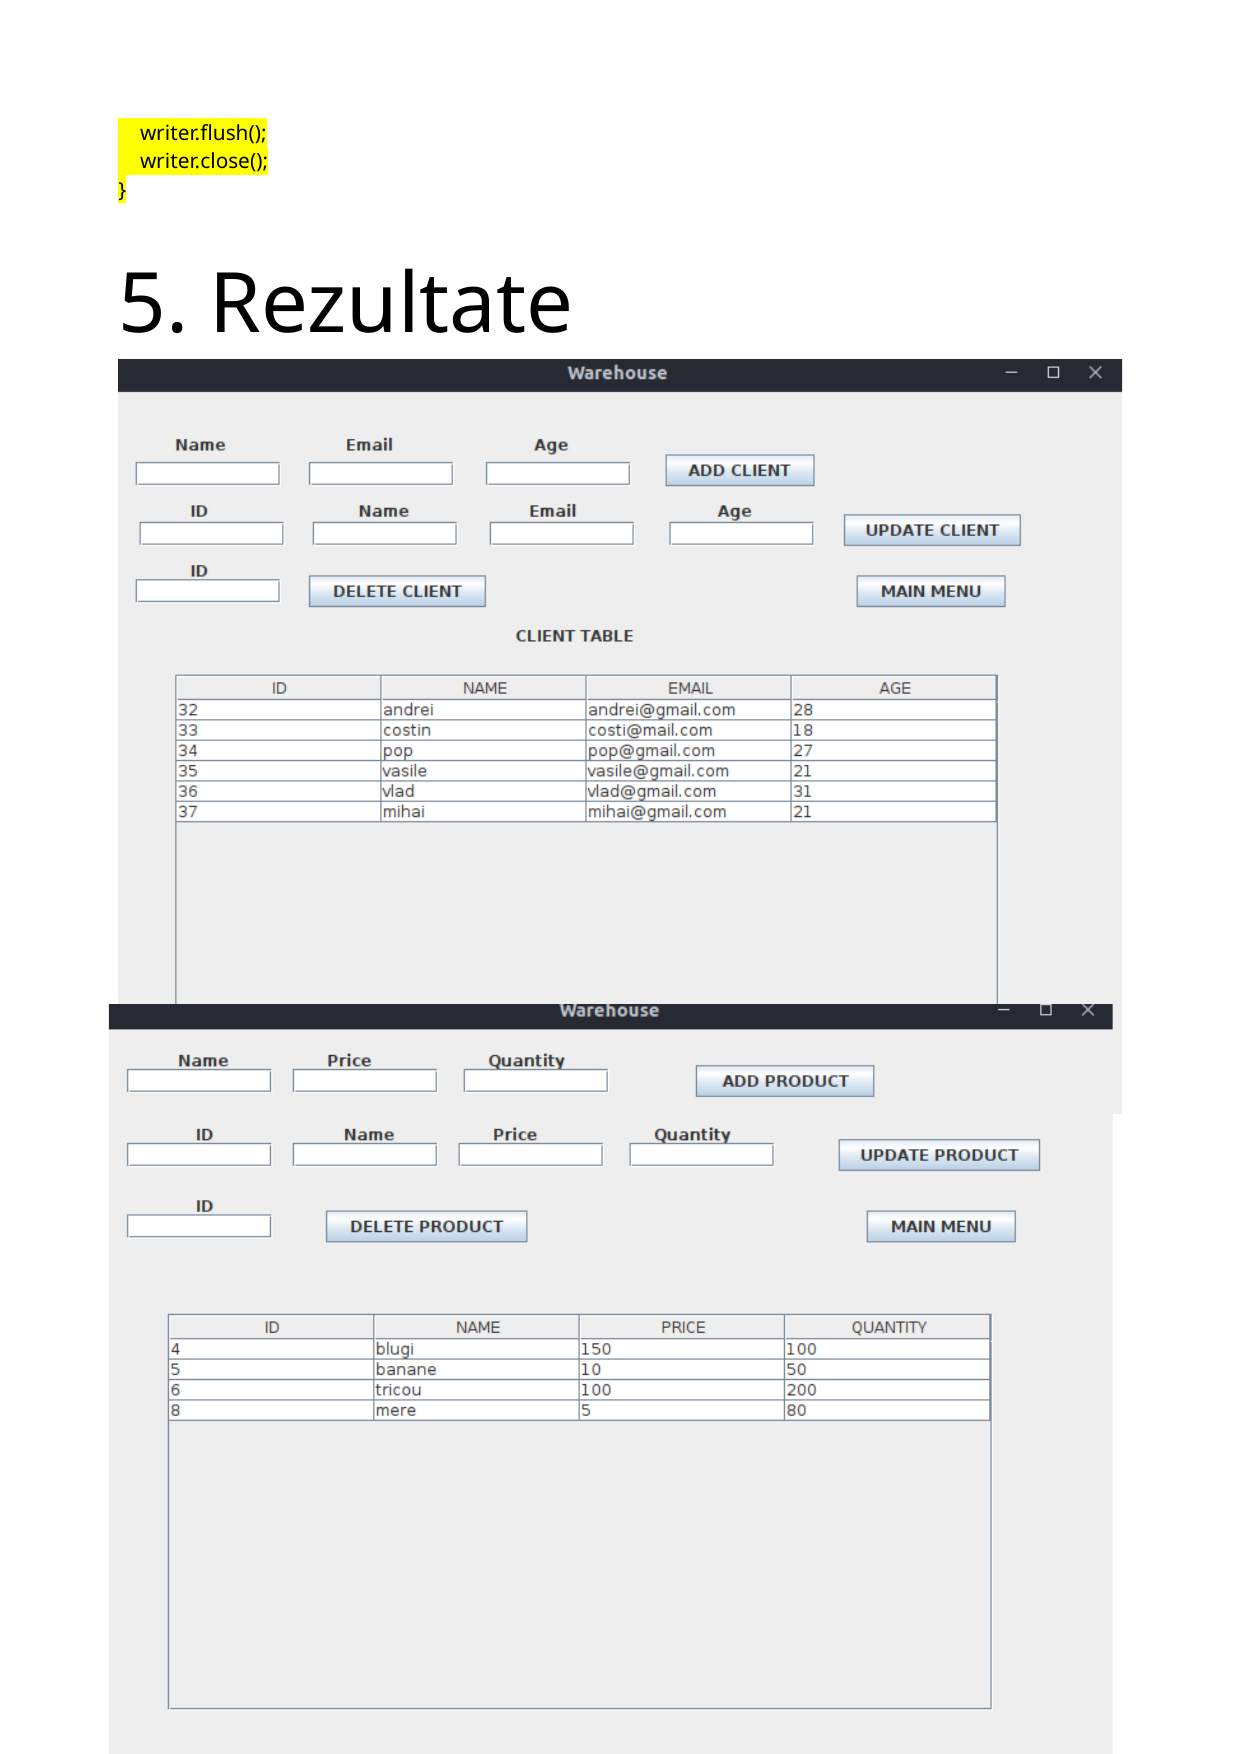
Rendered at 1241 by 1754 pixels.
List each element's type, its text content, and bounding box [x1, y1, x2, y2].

text 5. Rezultate [118, 243, 1122, 356]
text writer.flush(); writer.close(); } [118, 118, 1122, 203]
picture [108, 359, 1123, 1754]
